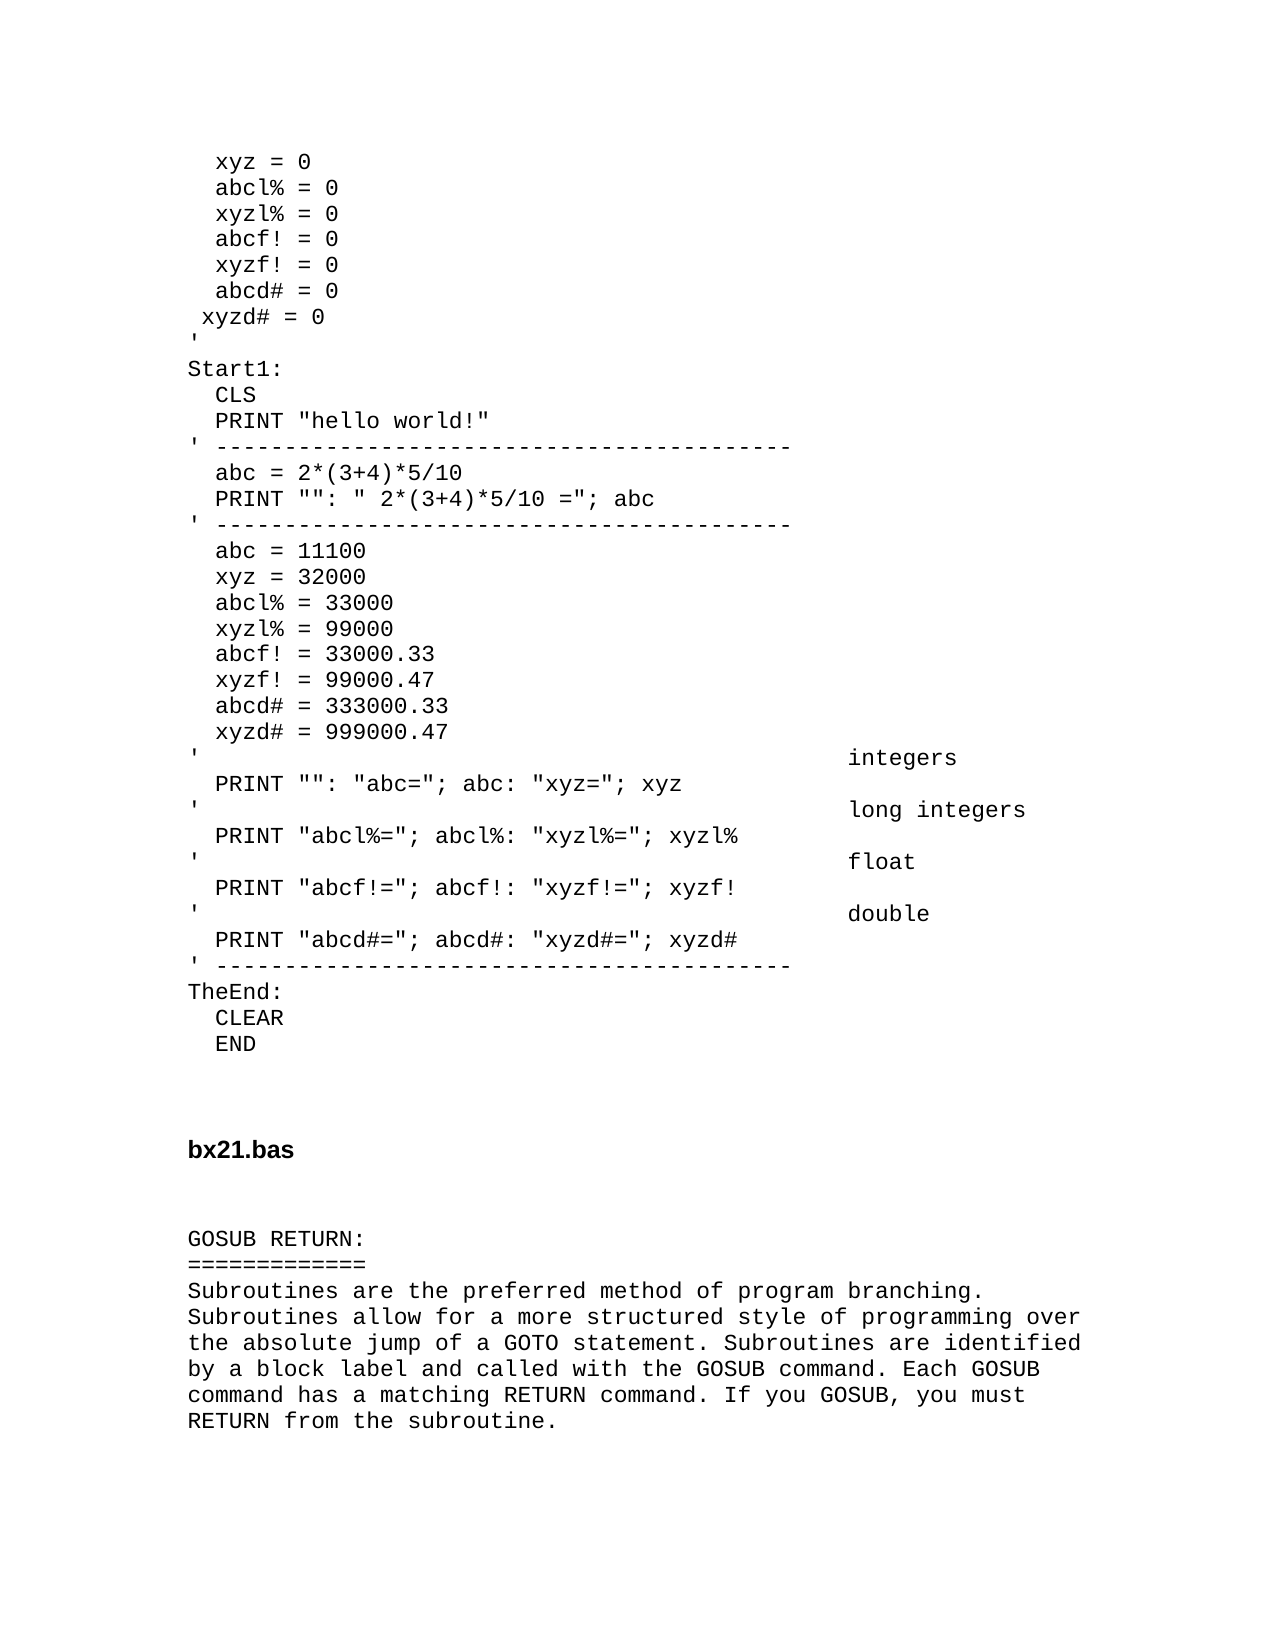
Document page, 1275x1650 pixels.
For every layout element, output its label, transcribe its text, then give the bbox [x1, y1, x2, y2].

text ============= [187, 1254, 1087, 1280]
text PRINT "": " 2*(3+4)*5/10 ="; abc [187, 487, 1087, 513]
text ' integers [187, 747, 1087, 772]
text ' ------------------------------------------ [187, 513, 1087, 539]
text abcd# = 0 [187, 280, 1087, 306]
text Subroutines are the preferred method of program branching. Subroutines allow for a more structured style of programming over the absolute jump of a GOTO statement. Subroutines are identified by a block label and called with the GOSUB command. Each GOSUB command has a matching RETURN command. If you GOSUB, you must RETURN from the subroutine. [187, 1280, 1087, 1435]
text END [187, 1032, 1087, 1058]
text abcl% = 0 [187, 176, 1087, 202]
text ' ------------------------------------------ [187, 954, 1087, 980]
text CLEAR [187, 1006, 1087, 1032]
text xyzd# = 999000.47 [187, 721, 1087, 747]
text ' long integers [187, 798, 1087, 824]
text PRINT "abcl%="; abcl%: "xyzl%="; xyzl% [187, 824, 1087, 850]
text PRINT "hello world!" [187, 409, 1087, 435]
text abc = 2*(3+4)*5/10 [187, 461, 1087, 487]
text ' ------------------------------------------ [187, 435, 1087, 461]
text xyzf! = 99000.47 [187, 669, 1087, 695]
text PRINT "abcd#="; abcd#: "xyzd#="; xyzd# [187, 928, 1087, 954]
text Start1: [187, 357, 1087, 383]
text GOSUB RETURN: [187, 1228, 1087, 1254]
text PRINT "": "abc="; abc: "xyz="; xyz [187, 772, 1087, 798]
text abc = 11100 [187, 539, 1087, 565]
text xyzl% = 0 [187, 202, 1087, 228]
text PRINT "abcf!="; abcf!: "xyzf!="; xyzf! [187, 876, 1087, 902]
text ' [187, 332, 1087, 357]
text abcf! = 0 [187, 228, 1087, 254]
text abcf! = 33000.33 [187, 643, 1087, 669]
text abcd# = 333000.33 [187, 695, 1087, 721]
text xyzd# = 0 [187, 306, 1087, 332]
text ' float [187, 850, 1087, 876]
text xyz = 32000 [187, 565, 1087, 591]
text abcl% = 33000 [187, 591, 1087, 617]
subtitle bx21.bas [187, 1135, 1087, 1163]
text xyzf! = 0 [187, 254, 1087, 280]
text xyzl% = 99000 [187, 617, 1087, 643]
text xyz = 0 [187, 150, 1087, 176]
text TheEnd: [187, 980, 1087, 1006]
text ' double [187, 902, 1087, 928]
text CLS [187, 383, 1087, 409]
